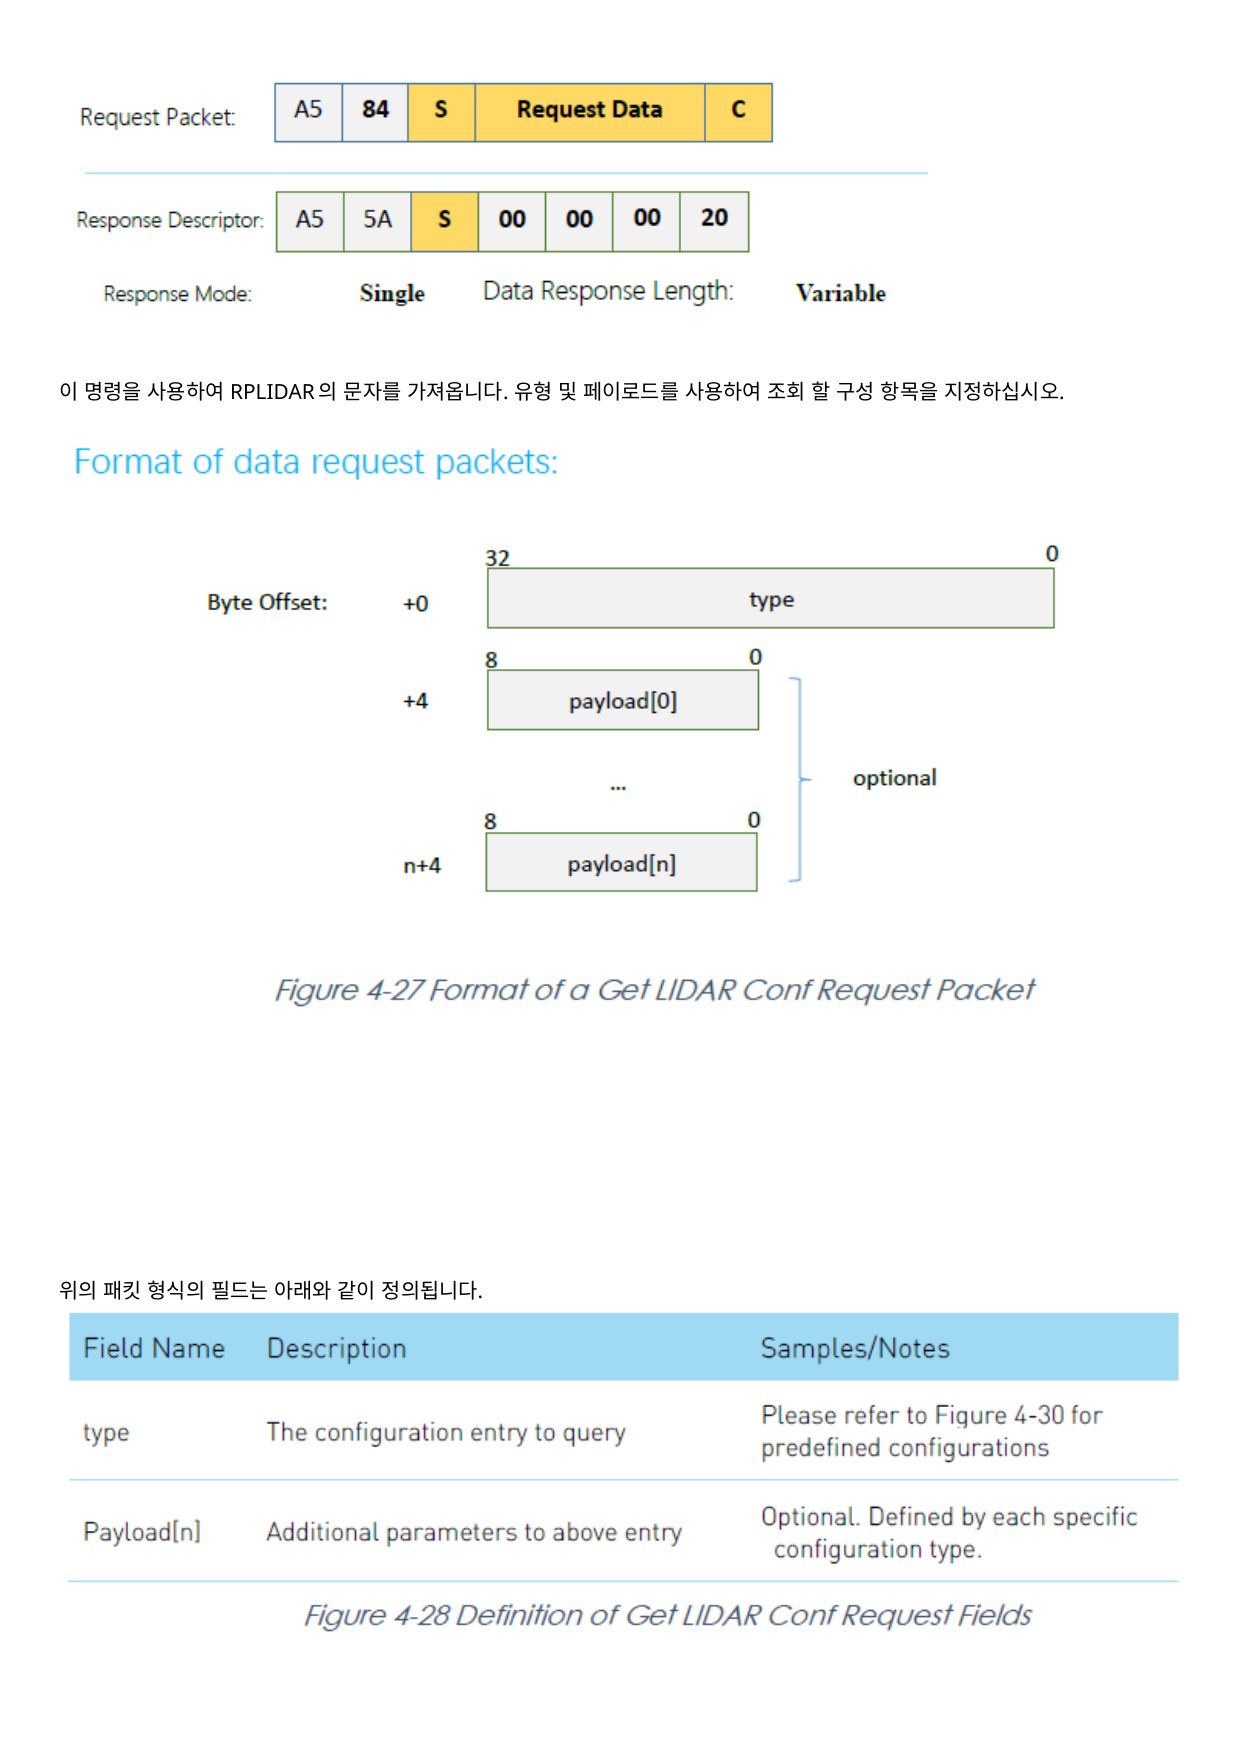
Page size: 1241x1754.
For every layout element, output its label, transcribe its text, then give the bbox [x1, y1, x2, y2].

picture [62, 433, 1077, 1019]
text 위의 패킷 형식의 필드는 아래와 같이 정의됩니다. [59, 1274, 1181, 1304]
picture [62, 59, 928, 347]
text 이 명령을 사용하여 RPLIDAR의 문자를 가져옵니다. 유형 및 페이로드를 사용하여 조회 할 구성 항목을 지정하십시오. [59, 375, 1181, 405]
picture [62, 1304, 1185, 1653]
